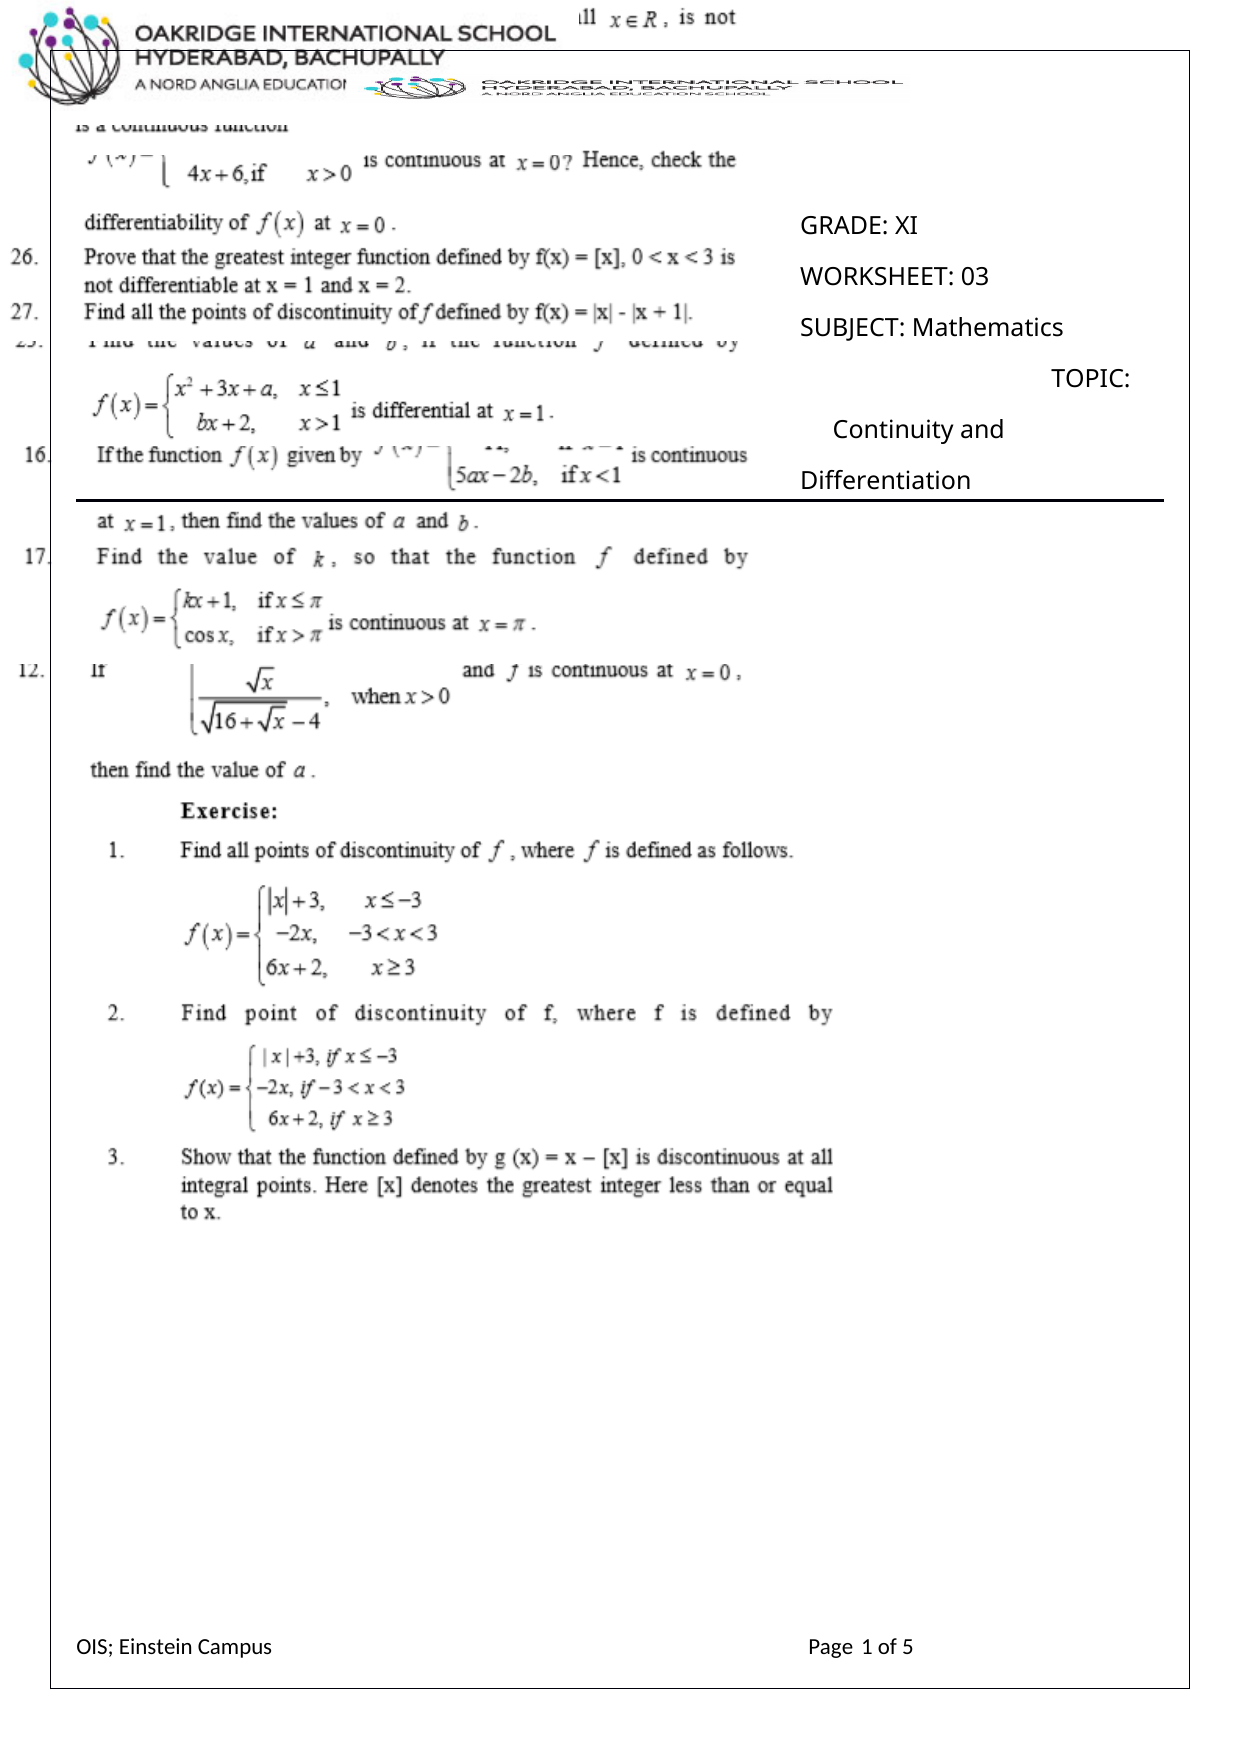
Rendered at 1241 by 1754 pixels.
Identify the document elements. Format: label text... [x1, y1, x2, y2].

picture [0, 0, 800, 788]
text GRADE: XI WORKSHEET: 03 [800, 207, 1164, 292]
text SUBJECT: Mathematics TOPIC: Continuity and Differentiation [800, 309, 1164, 499]
picture [51, 51, 911, 1236]
